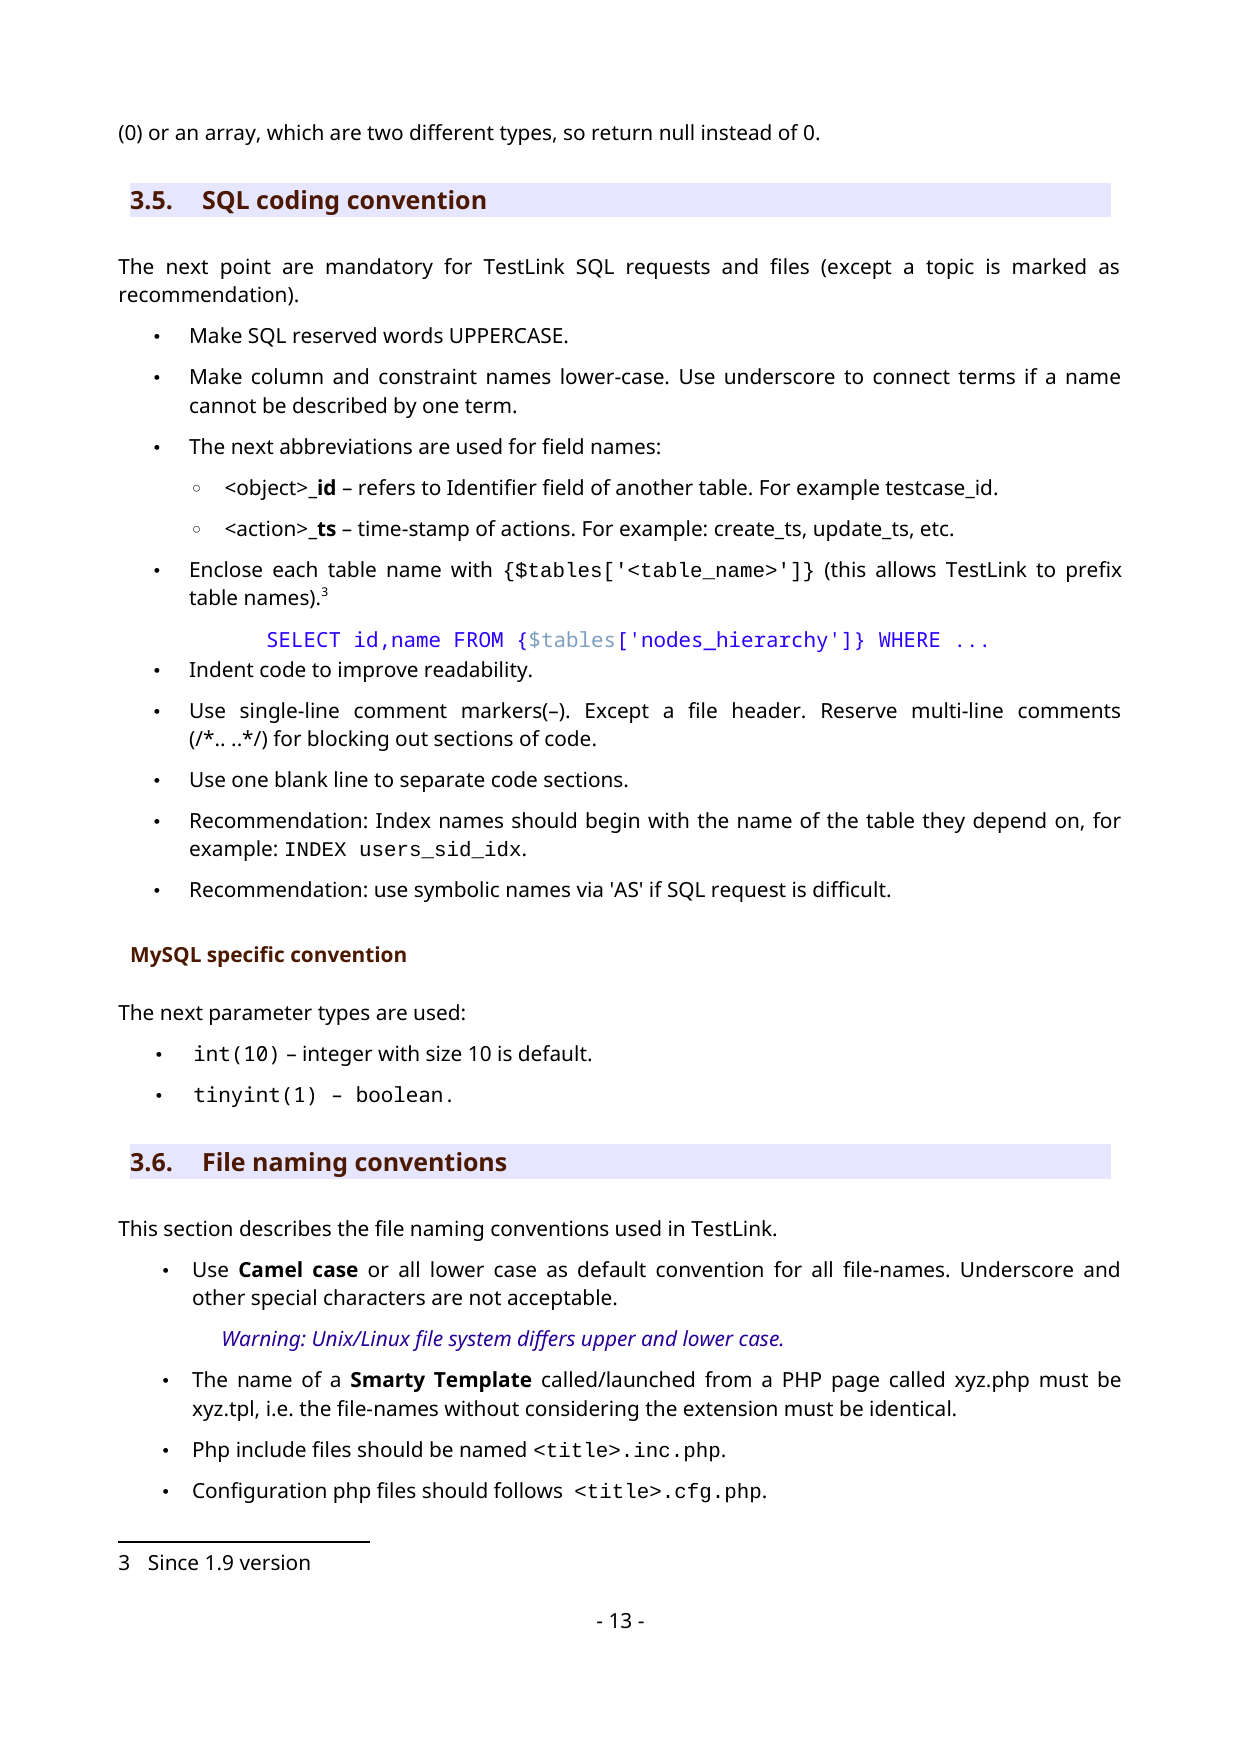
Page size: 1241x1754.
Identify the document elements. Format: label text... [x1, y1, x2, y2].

list Use single-line comment markers(–). Except a file header. Reserve multi-line comments (/*.. ..*/) for blocking out sections of code. [153, 696, 1122, 753]
subtitle SQL coding convention [130, 183, 1111, 217]
list Configuration php files should follows <title>.cfg.php. [162, 1476, 1122, 1504]
text The next point are mandatory for TestLink SQL requests and files (except a topic is marked as recommendation). [118, 252, 1122, 309]
list int(10) – integer with size 10 is default. [156, 1039, 1122, 1067]
list Make SQL reserved words UPPERCASE. [153, 322, 1122, 350]
list Make column and constraint names lower-case. Use underscore to connect terms if a name cannot be described by one term. [153, 362, 1122, 419]
list Recommendation: Index names should begin with the name of the table they depend on, for example: INDEX users_sid_idx. [153, 806, 1122, 863]
text This section describes the file naming conventions used in TestLink. [118, 1214, 1122, 1242]
list <object>_id – refers to Identifier field of another table. For example testcase_id. [189, 473, 1122, 501]
list <action>_ts – time-stamp of actions. For example: create_ts, update_ts, etc. [189, 514, 1122, 542]
text The next parameter types are used: [118, 998, 1122, 1027]
list tinyint(1) – boolean. [156, 1080, 1122, 1108]
list Use one blank line to separate code sections. [153, 765, 1122, 794]
text SELECT id,name FROM {$tables['nodes_hierarchy']} WHERE ... [192, 625, 1093, 654]
list The next abbreviations are used for field names: [153, 432, 1122, 460]
list Warning: Unix/Linux file system differs upper and lower case. [192, 1324, 1093, 1353]
list Use Camel case or all lower case as default convention for all file-names. Underscore and other special characters are not acceptable. [162, 1255, 1122, 1312]
subtitle MySQL specific convention [130, 940, 1111, 969]
subtitle File naming conventions [130, 1144, 1111, 1179]
text (0) or an array, which are two different types, so return null instead of 0. [118, 118, 1122, 147]
list Enclose each table name with {$tables['<table_name>']} (this allows TestLink to prefix table names). [153, 555, 1122, 612]
list Recommendation: use symbolic names via 'AS' if SQL request is difficult. [153, 876, 1122, 904]
list The name of a Smarty Template called/launched from a PHP page called xyz.php must be xyz.tpl, i.e. the file-names without considering the extension must be identical. [162, 1365, 1122, 1422]
list Php include files should be named <title>.inc.php. [162, 1435, 1122, 1463]
list Since 1.9 version [118, 1548, 1122, 1576]
list Indent code to improve readability. [153, 655, 1122, 683]
